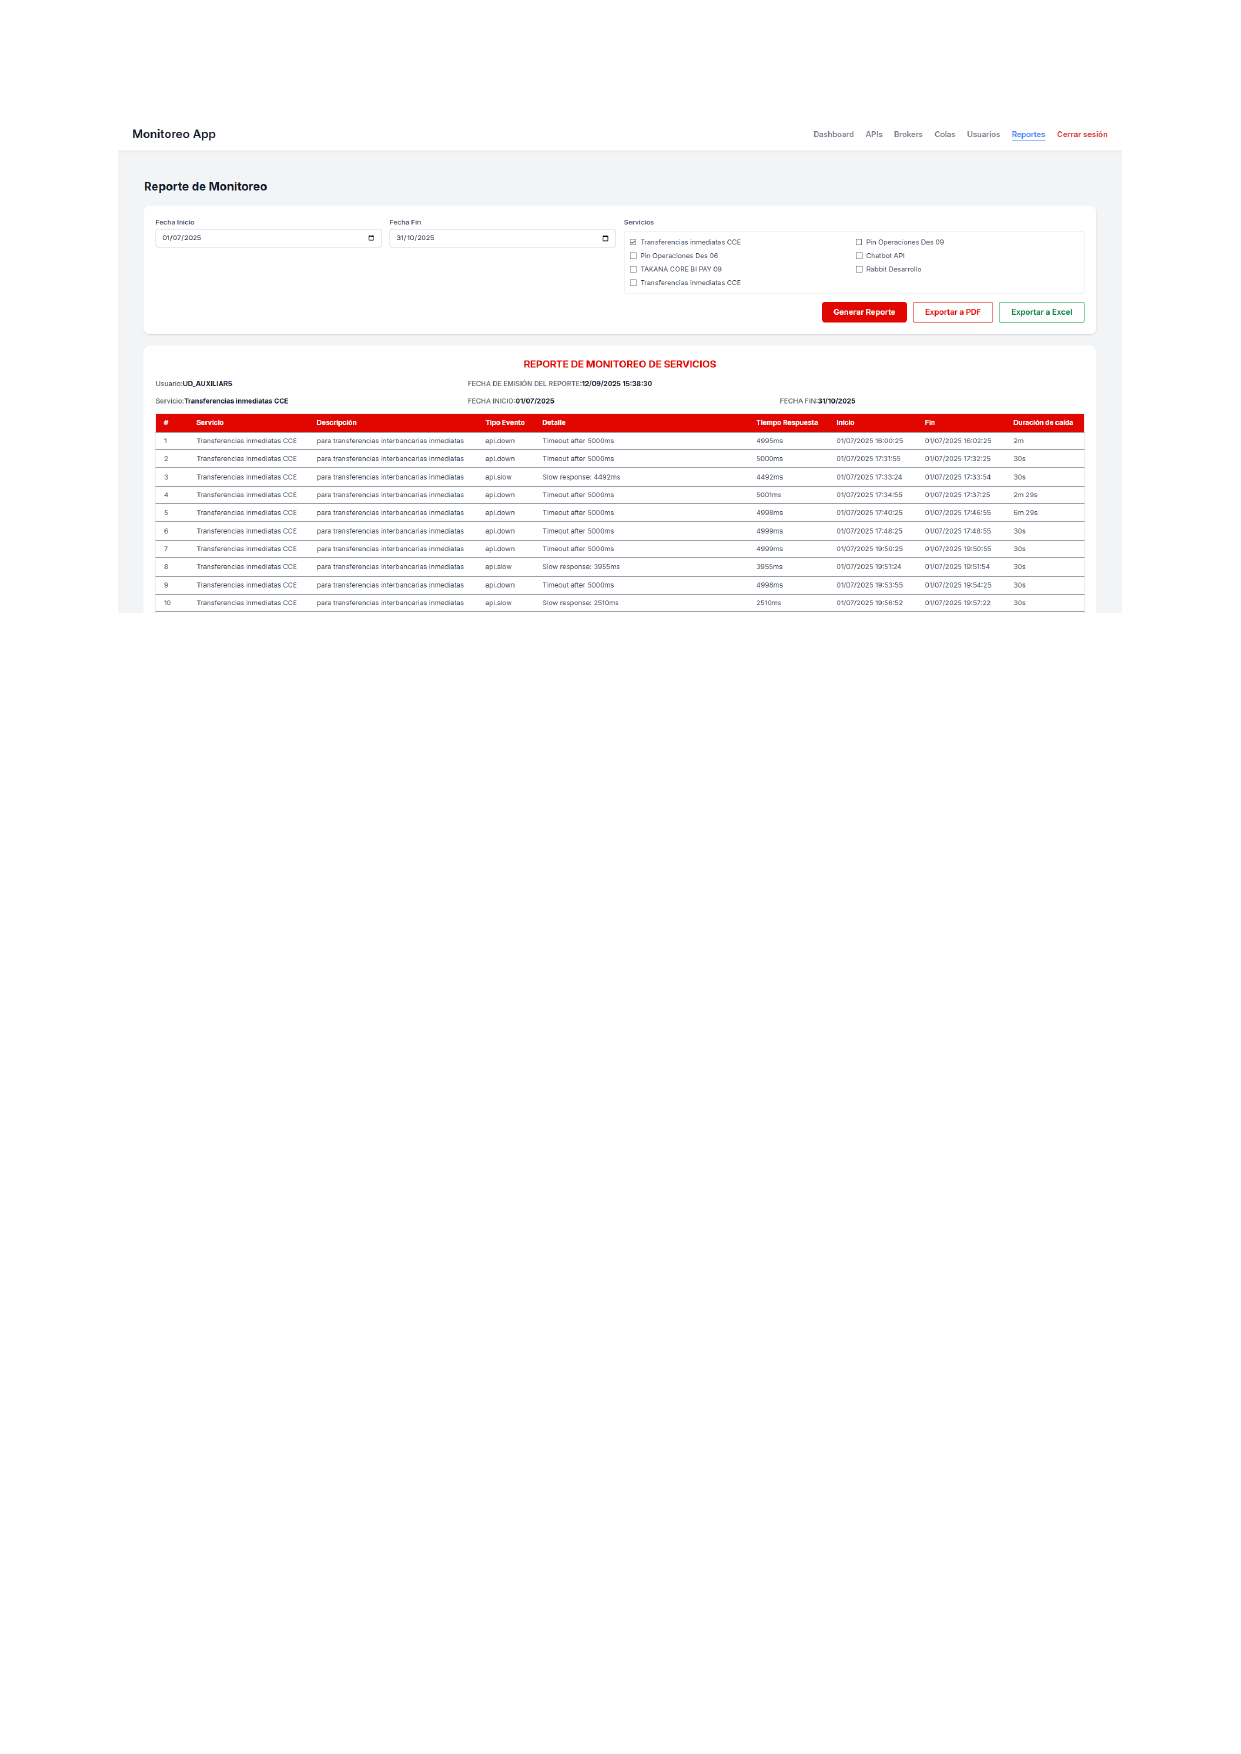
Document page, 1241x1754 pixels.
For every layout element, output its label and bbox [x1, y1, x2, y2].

picture [118, 118, 1123, 613]
